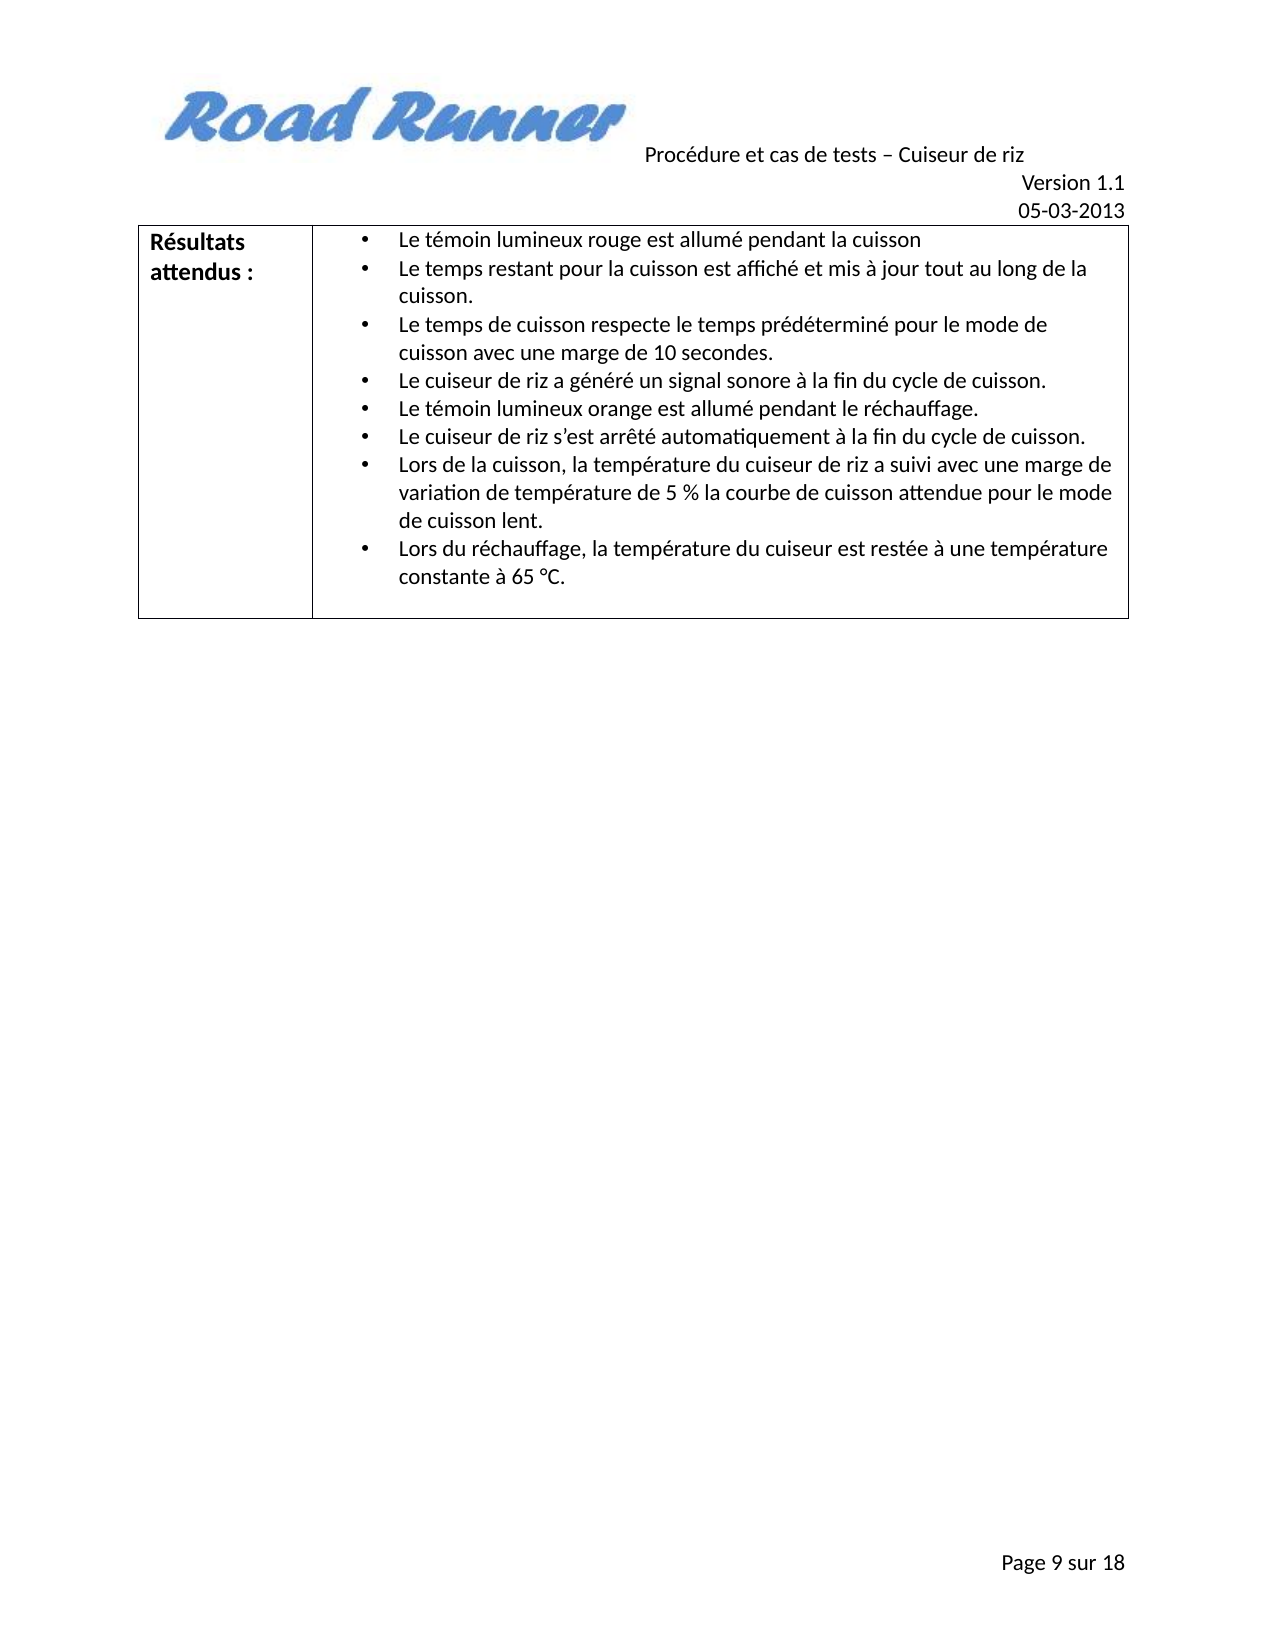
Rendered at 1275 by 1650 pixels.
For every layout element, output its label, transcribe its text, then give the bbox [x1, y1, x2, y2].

table_cell Résultats attendus : [139, 226, 312, 618]
table_cell Le témoin lumineux rouge est allumé pendant la cuisson Le temps restant pour la cuisson est affiché et mis à jour tout au long de la cuisson. Le temps de cuisson respecte le temps prédéterminé pour le mode de cuisson avec une marge de 10 secondes. Le cuiseur de riz a généré un signal sonore à la fin du cycle de cuisson. Le témoin lumineux orange est allumé pendant le réchauffage. Le cuiseur de riz s’est arrêté automatiquement à la fin du cycle de cuisson. Lors de la cuisson, la température du cuiseur de riz a suivi avec une marge de variation de température de 5 % la courbe de cuisson attendue pour le mode de cuisson lent. Lors du réchauffage, la température du cuiseur est restée à une température constante à 65 °C. [313, 226, 1128, 618]
picture [150, 73, 640, 163]
